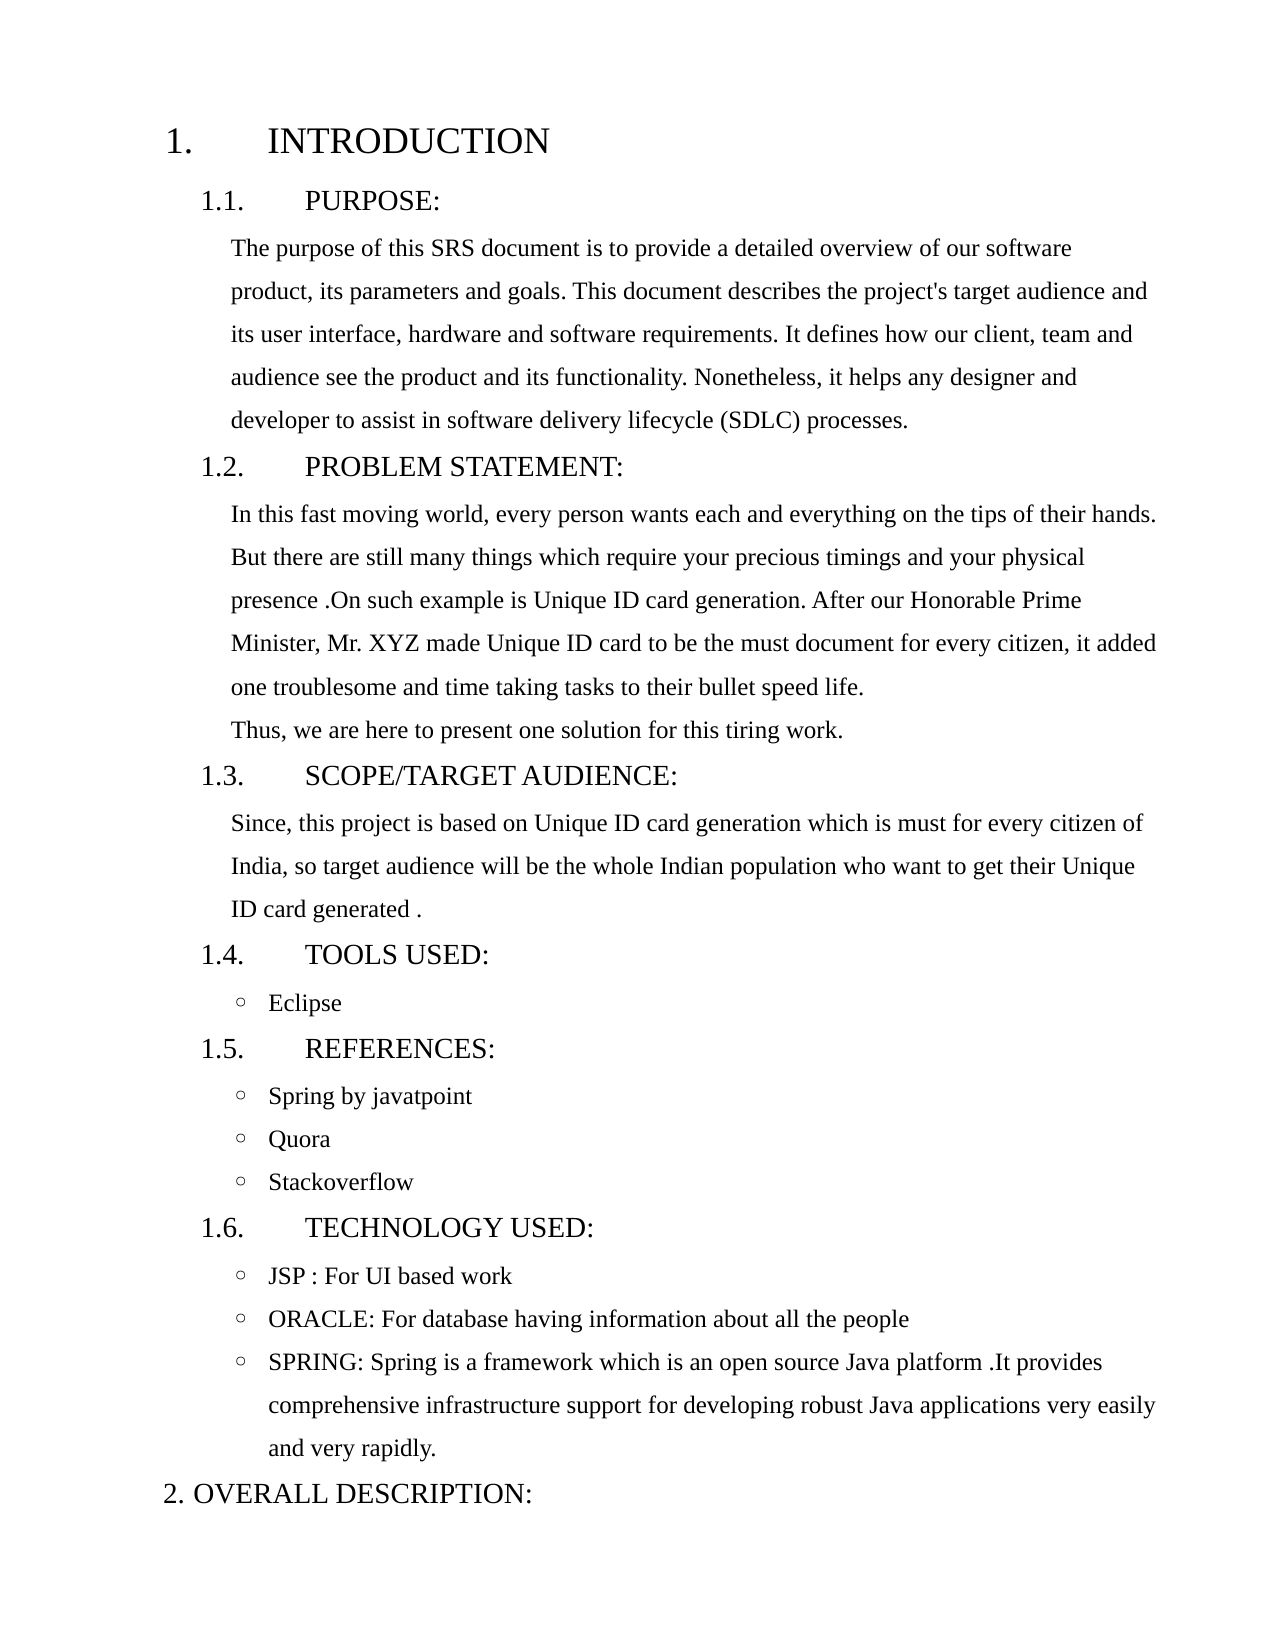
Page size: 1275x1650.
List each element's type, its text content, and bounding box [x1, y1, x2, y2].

list PROBLEM STATEMENT: [193, 449, 1157, 482]
list SPRING: Spring is a framework which is an open source Java platform .It provides comprehensive infrastructure support for developing robust Java applications very easily and very rapidly. [231, 1347, 1157, 1462]
list Spring by javatpoint [231, 1081, 1157, 1110]
list PURPOSE: [193, 183, 1157, 216]
list But there are still many things which require your precious timings and your physical presence .On such example is Unique ID card generation. After our Honorable Prime Minister, Mr. XYZ made Unique ID card to be the must document for every citizen, it added one troublesome and time taking tasks to their bullet speed life. [193, 542, 1157, 700]
list ORACLE: For database having information about all the people [231, 1304, 1157, 1333]
list TECHNOLOGY USED: [193, 1211, 1157, 1244]
list SCOPE/TARGET AUDIENCE: [193, 758, 1157, 791]
list Since, this project is based on Unique ID card generation which is must for every citizen of India, so target audience will be the whole Indian population who want to get their Unique ID card generated . [193, 808, 1157, 923]
list JSP : For UI based work [231, 1261, 1157, 1290]
list In this fast moving world, every person wants each and everything on the tips of their hands. [193, 499, 1157, 528]
list OVERALL DESCRIPTION: [156, 1477, 1157, 1510]
list The purpose of this SRS document is to provide a detailed overview of our software product, its parameters and goals. This document describes the project's target audience and its user interface, hardware and software requirements. It defines how our client, team and audience see the product and its functionality. Nonetheless, it helps any designer and developer to assist in software delivery lifecycle (SDLC) processes. [193, 233, 1157, 434]
list TOOLS USED: [193, 937, 1157, 971]
list Thus, we are here to present one solution for this tiring work. [193, 715, 1157, 743]
list Quora [231, 1124, 1157, 1153]
list Eclipse [231, 988, 1157, 1017]
list INTRODUCTION [156, 118, 1157, 161]
list Stackoverflow [231, 1167, 1157, 1196]
list REFERENCES: [193, 1031, 1157, 1064]
